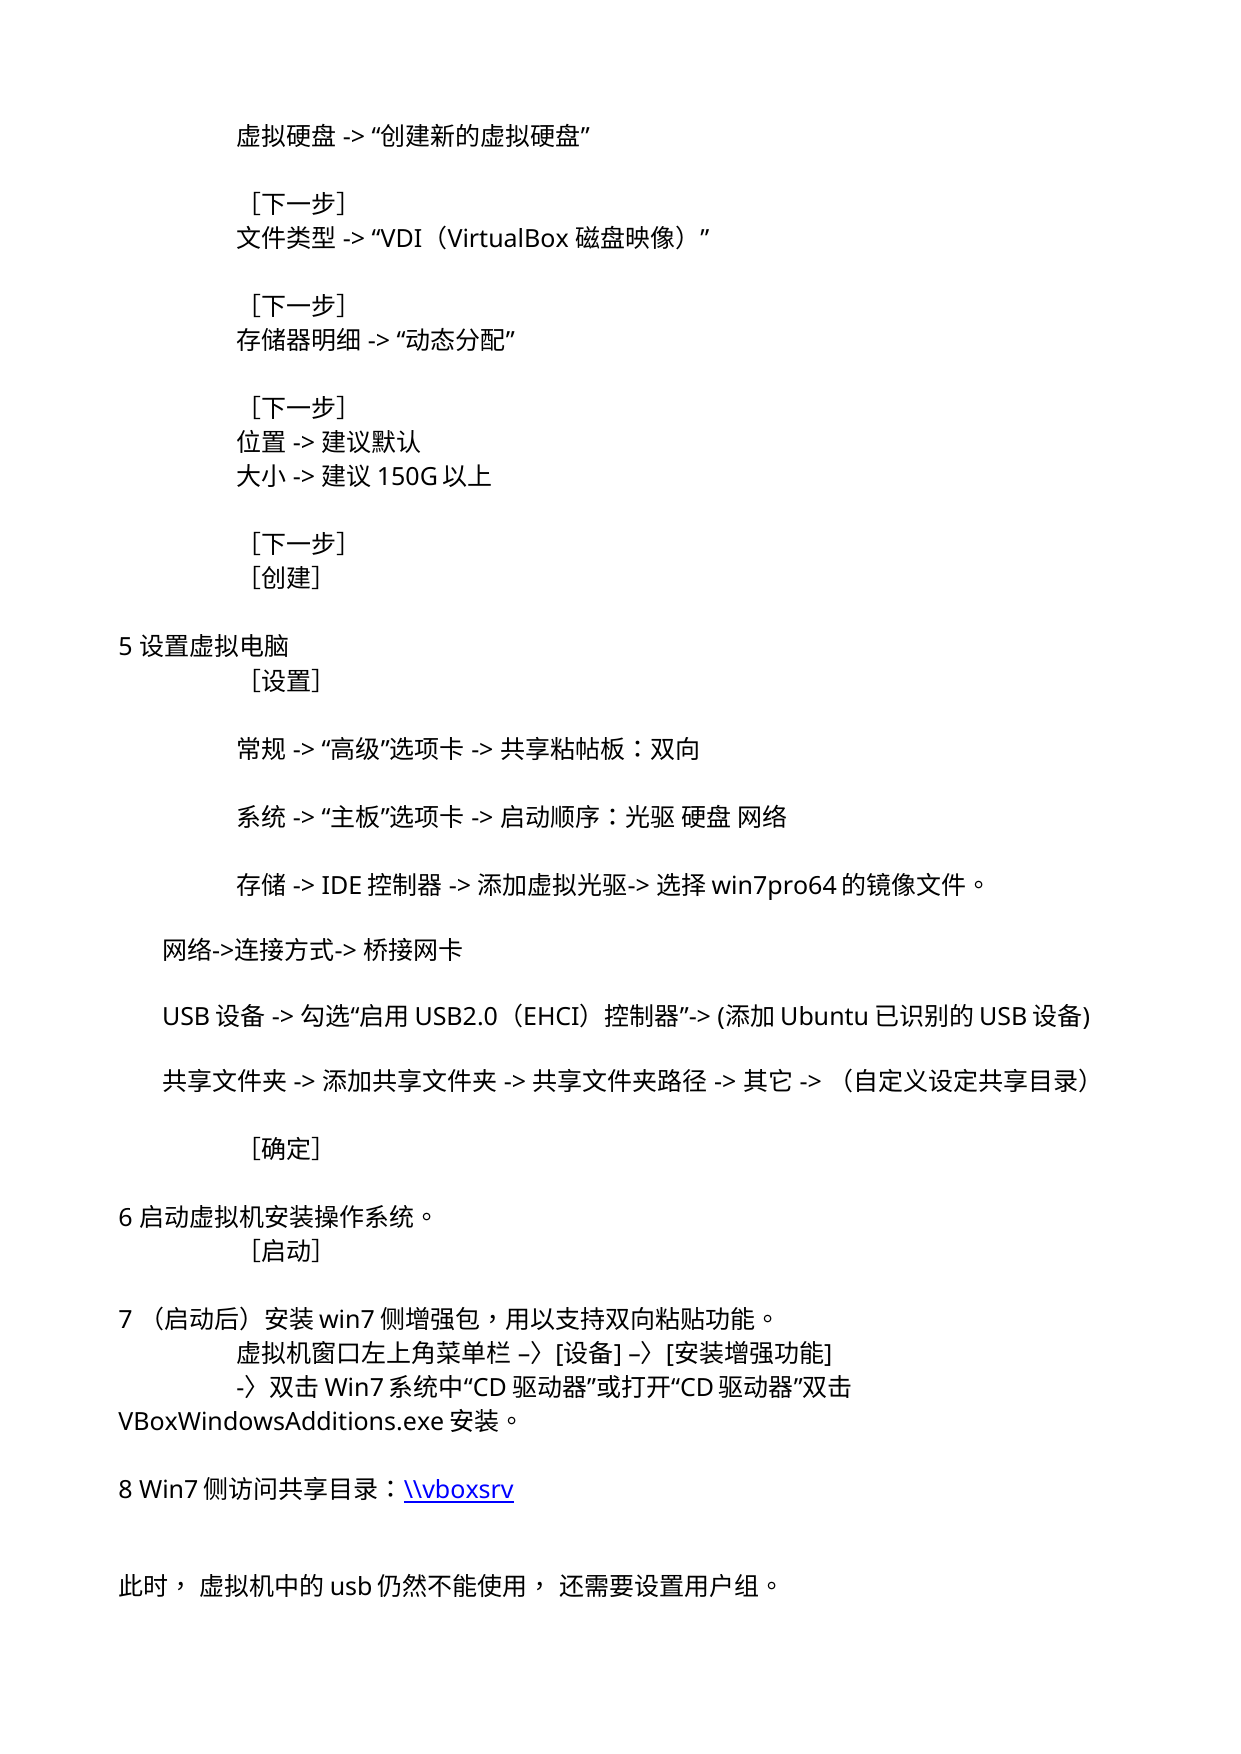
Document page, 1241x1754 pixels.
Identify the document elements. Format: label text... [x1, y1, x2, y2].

text 虚拟硬盘 -> “创建新的虚拟硬盘” ［下一步］ 文件类型 -> “VDI（VirtualBox 磁盘映像）” ［下一步］ 存储器明细 -> “动态分配” ［下一步］ 位置 -> 建议默认 大小 -> 建议150G以上 ［下一步］ ［创建］ 5 设置虚拟电脑 ［设置］ 常规 -> “高级”选项卡 -> 共享粘帖板：双向 系统 -> “主板”选项卡 -> 启动顺序：光驱 硬盘 网络 存储 -> IDE控制器 -> 添加虚拟光驱-> 选择win7pro64的镜像文件。 [118, 118, 1122, 902]
text -〉双击Win7系统中“CD驱动器”或打开“CD驱动器”双击VBoxWindowsAdditions.exe安装。 [118, 1370, 1122, 1438]
text 8 Win7侧访问共享目录：\\vboxsrv [118, 1472, 1122, 1506]
text USB设备 -> 勾选“启用USB2.0（EHCI）控制器”-> (添加Ubuntu已识别的USB设备) [118, 998, 1122, 1032]
text 7 （启动后）安装win7侧增强包，用以支持双向粘贴功能。 [118, 1268, 1122, 1336]
text 此时， 虚拟机中的usb仍然不能使用， 还需要设置用户组。 [118, 1569, 1122, 1603]
text 共享文件夹 -> 添加共享文件夹 -> 共享文件夹路径 -> 其它 -> （自定义设定共享目录） ［确定］ 6 启动虚拟机安装操作系统。 ［启动］ [118, 1063, 1122, 1268]
text 虚拟机窗口左上角菜单栏 –〉[设备] –〉[安装增强功能] [118, 1336, 1122, 1370]
text 网络->连接方式-> 桥接网卡 [118, 933, 1122, 967]
